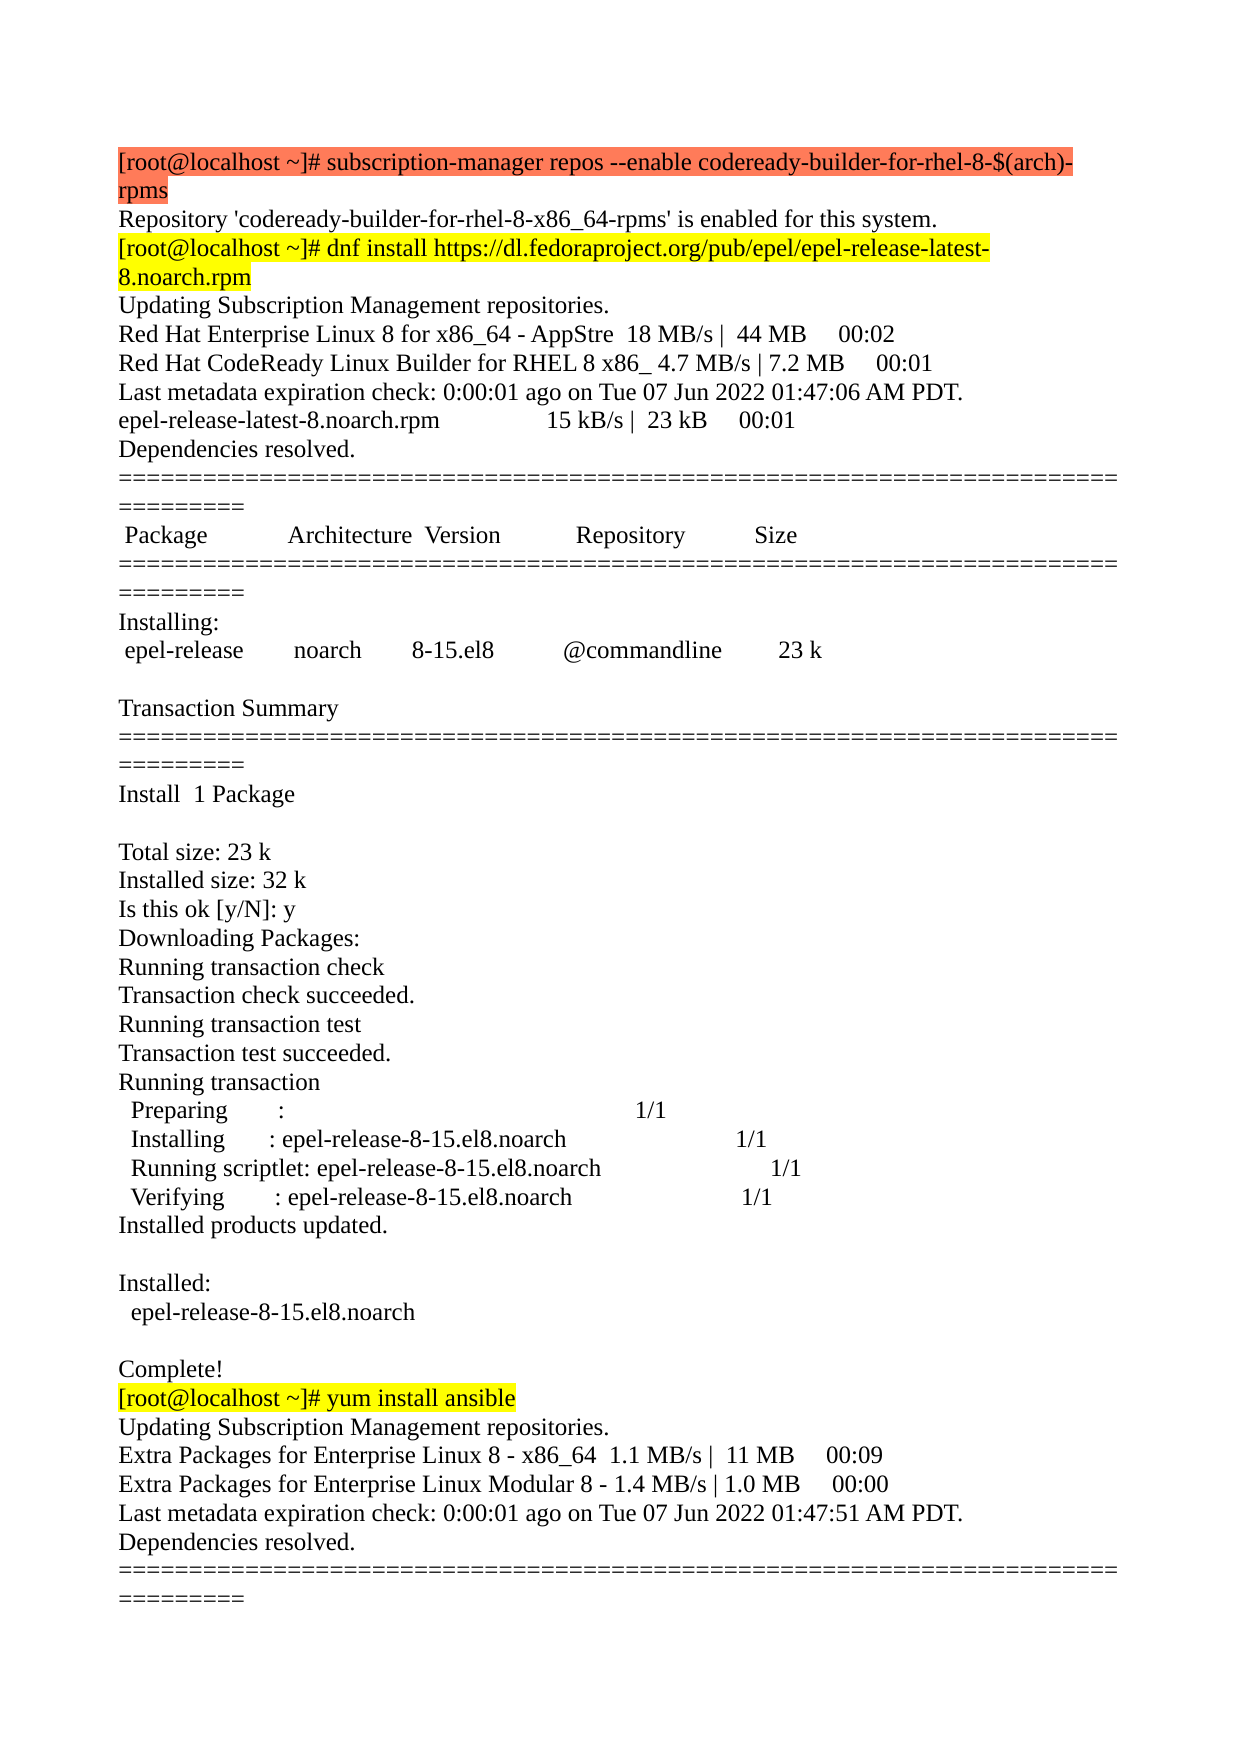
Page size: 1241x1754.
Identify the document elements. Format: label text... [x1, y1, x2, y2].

text Updating Subscription Management repositories. [118, 291, 1122, 319]
text Transaction Summary [118, 693, 1122, 722]
text Transaction test succeeded. [118, 1038, 1122, 1067]
text epel-release noarch 8-15.el8 @commandline 23 k [118, 636, 1122, 664]
text ================================================================================ [118, 463, 1122, 521]
text ================================================================================ [118, 1556, 1122, 1613]
text Package Architecture Version Repository Size [118, 521, 1122, 549]
text Installed size: 32 k [118, 866, 1122, 894]
text Installing : epel-release-8-15.el8.noarch 1/1 [118, 1124, 1122, 1153]
text Last metadata expiration check: 0:00:01 ago on Tue 07 Jun 2022 01:47:06 AM PDT. [118, 377, 1122, 406]
text Install 1 Package [118, 779, 1122, 808]
text [root@localhost ~]# subscription-manager repos --enable codeready-builder-for-rhel-8-$(arch)-rpms [118, 147, 1122, 204]
text Repository 'codeready-builder-for-rhel-8-x86_64-rpms' is enabled for this system. [118, 204, 1122, 233]
text Red Hat CodeReady Linux Builder for RHEL 8 x86_ 4.7 MB/s | 7.2 MB 00:01 [118, 348, 1122, 377]
text Total size: 23 k [118, 837, 1122, 866]
text Transaction check succeeded. [118, 981, 1122, 1009]
text Extra Packages for Enterprise Linux 8 - x86_64 1.1 MB/s | 11 MB 00:09 [118, 1441, 1122, 1469]
text Installing: [118, 607, 1122, 636]
text Running transaction [118, 1067, 1122, 1096]
text Updating Subscription Management repositories. [118, 1412, 1122, 1441]
text Complete! [118, 1354, 1122, 1383]
text Is this ok [y/N]: y [118, 894, 1122, 923]
text Extra Packages for Enterprise Linux Modular 8 - 1.4 MB/s | 1.0 MB 00:00 [118, 1469, 1122, 1498]
text Running scriptlet: epel-release-8-15.el8.noarch 1/1 [118, 1153, 1122, 1182]
text epel-release-latest-8.noarch.rpm 15 kB/s | 23 kB 00:01 [118, 406, 1122, 434]
text Installed: [118, 1268, 1122, 1297]
text [root@localhost ~]# dnf install https://dl.fedoraproject.org/pub/epel/epel-release-latest-8.noarch.rpm [118, 233, 1122, 291]
text ================================================================================ [118, 549, 1122, 607]
text Downloading Packages: [118, 923, 1122, 952]
text Red Hat Enterprise Linux 8 for x86_64 - AppStre 18 MB/s | 44 MB 00:02 [118, 319, 1122, 348]
text ================================================================================ [118, 722, 1122, 779]
text Dependencies resolved. [118, 1527, 1122, 1556]
text Preparing : 1/1 [118, 1096, 1122, 1124]
text epel-release-8-15.el8.noarch [118, 1297, 1122, 1326]
text Last metadata expiration check: 0:00:01 ago on Tue 07 Jun 2022 01:47:51 AM PDT. [118, 1498, 1122, 1527]
text Verifying : epel-release-8-15.el8.noarch 1/1 [118, 1182, 1122, 1211]
text Running transaction test [118, 1009, 1122, 1038]
text [root@localhost ~]# yum install ansible [118, 1383, 1122, 1412]
text Running transaction check [118, 952, 1122, 981]
text Installed products updated. [118, 1211, 1122, 1239]
text Dependencies resolved. [118, 434, 1122, 463]
